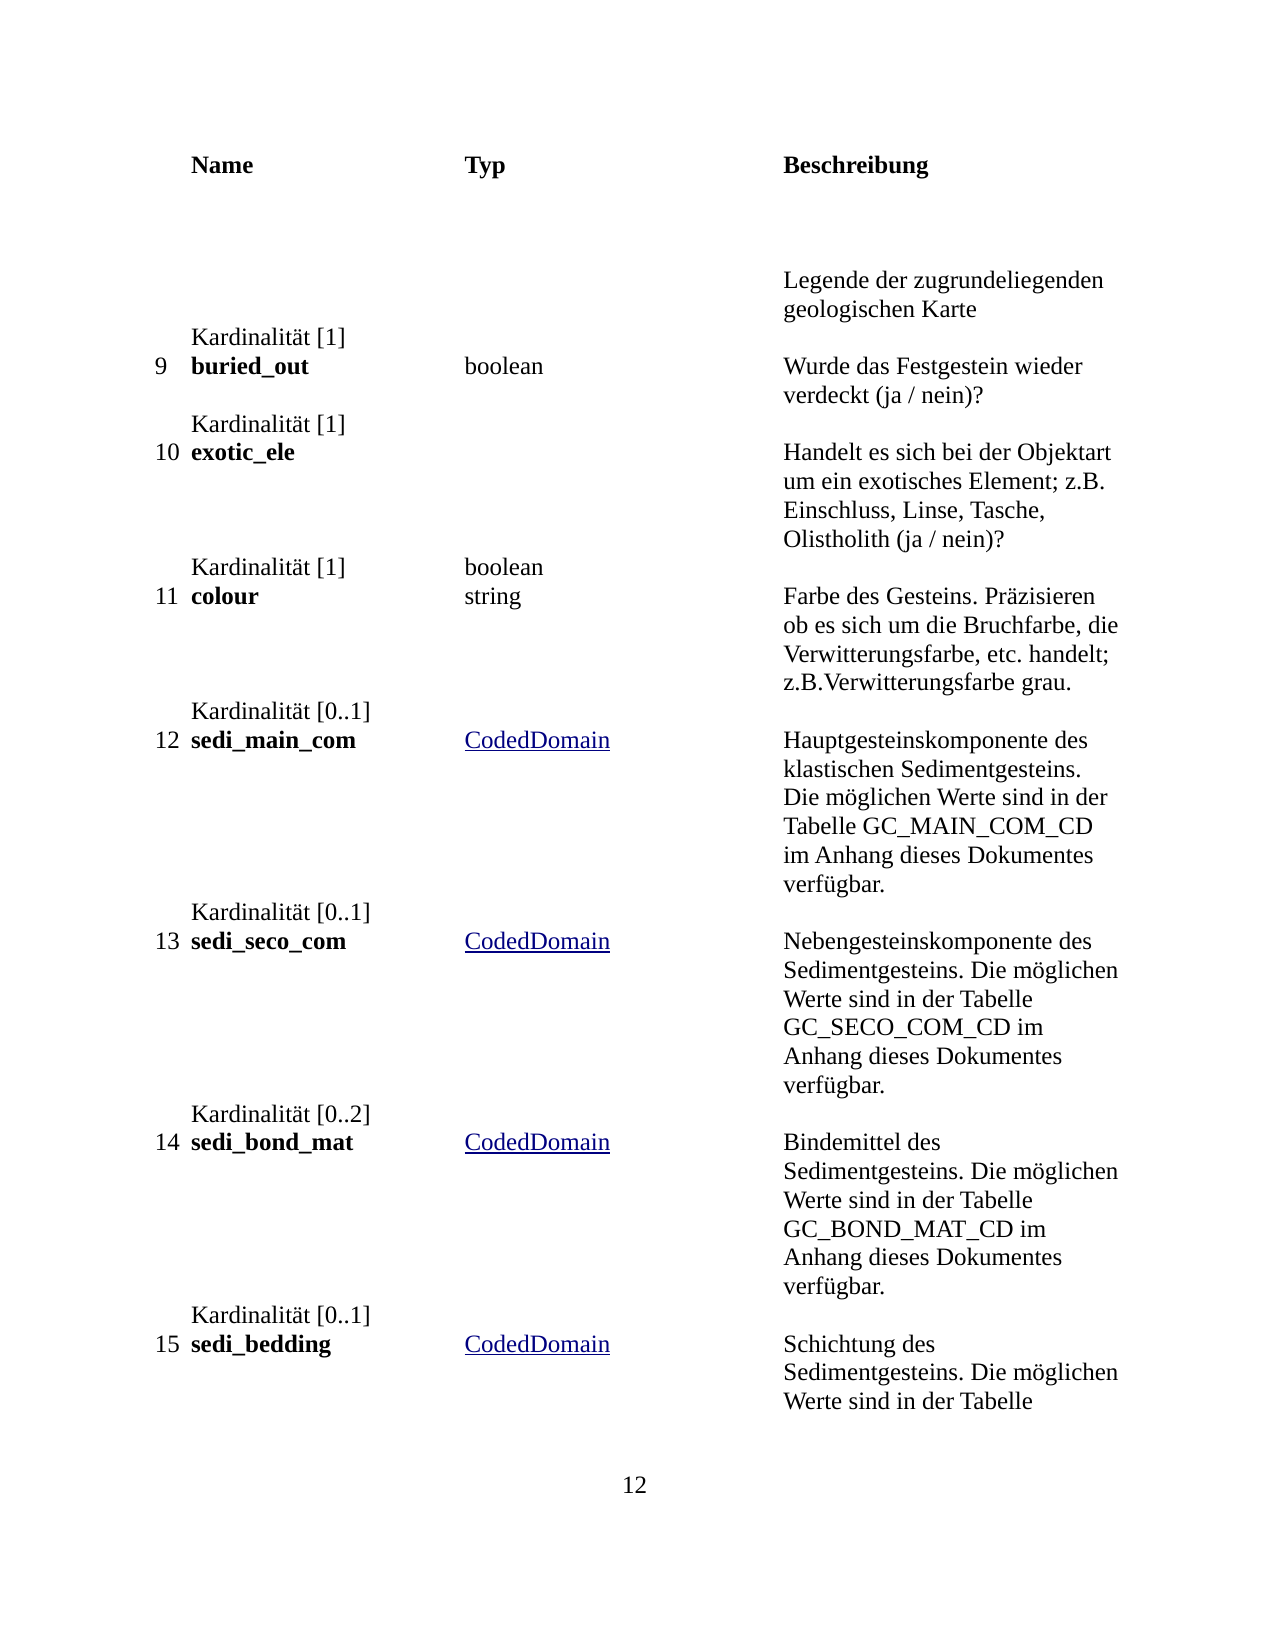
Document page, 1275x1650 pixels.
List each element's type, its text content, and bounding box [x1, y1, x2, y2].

table_cell sedi_seco_com [186, 926, 460, 1099]
table_cell [150, 1099, 186, 1127]
table_cell [150, 1300, 186, 1329]
table_cell [150, 696, 186, 725]
table_cell [150, 323, 186, 351]
table_cell [150, 553, 186, 581]
table_cell [779, 898, 1125, 926]
table_cell CodedDomain [460, 926, 779, 1099]
table_header [150, 150, 186, 265]
table_header Typ [460, 150, 779, 265]
table_cell Kardinalität [1] [186, 323, 460, 351]
table_cell [186, 265, 460, 322]
table_cell Kardinalität [1] [186, 409, 460, 437]
table_cell CodedDomain [460, 725, 779, 897]
table_cell [779, 1300, 1125, 1329]
table_cell sedi_main_com [186, 725, 460, 897]
table_cell [460, 1099, 779, 1127]
table_cell [779, 553, 1125, 581]
table_cell [460, 265, 779, 322]
table_cell Wurde das Festgestein wieder verdeckt (ja / nein)? [779, 351, 1125, 409]
table_cell 13 [150, 926, 186, 1099]
table_cell Kardinalität [0..2] [186, 1099, 460, 1127]
table_cell 15 [150, 1329, 186, 1415]
table_header Beschreibung [779, 150, 1125, 265]
table_cell [460, 1300, 779, 1329]
table_cell Nebengesteinskomponente des Sedimentgesteins. Die möglichen Werte sind in der Tabelle GC_SECO_COM_CD im Anhang dieses Dokumentes verfügbar. [779, 926, 1125, 1099]
table_cell [779, 1099, 1125, 1127]
table_cell [460, 323, 779, 351]
table_cell [460, 409, 779, 437]
table_cell exotic_ele [186, 438, 460, 552]
table_cell Kardinalität [0..1] [186, 898, 460, 926]
table_cell [779, 323, 1125, 351]
table_cell boolean [460, 553, 779, 581]
table_cell [460, 696, 779, 725]
table_cell Hauptgesteinskomponente des klastischen Sedimentgesteins. Die möglichen Werte sind in der Tabelle GC_MAIN_COM_CD im Anhang dieses Dokumentes verfügbar. [779, 725, 1125, 897]
table_cell [460, 898, 779, 926]
table_cell 11 [150, 581, 186, 696]
table_cell [150, 898, 186, 926]
table_cell [779, 696, 1125, 725]
table_cell [460, 438, 779, 552]
table_cell boolean [460, 351, 779, 409]
table_cell [150, 409, 186, 437]
table_cell Handelt es sich bei der Objektart um ein exotisches Element; z.B. Einschluss, Linse, Tasche, Olistholith (ja / nein)? [779, 438, 1125, 552]
table_cell 10 [150, 438, 186, 552]
table_cell string [460, 581, 779, 696]
table_cell CodedDomain [460, 1128, 779, 1300]
table_cell buried_out [186, 351, 460, 409]
table_cell [150, 265, 186, 322]
table_cell 14 [150, 1128, 186, 1300]
table_cell sedi_bond_mat [186, 1128, 460, 1300]
table_cell sedi_bedding [186, 1329, 460, 1415]
table_cell 12 [150, 725, 186, 897]
table_cell Kardinalität [1] [186, 553, 460, 581]
table_cell colour [186, 581, 460, 696]
table_header Name [186, 150, 460, 265]
table_cell [779, 409, 1125, 437]
table_cell Kardinalität [0..1] [186, 1300, 460, 1329]
table_cell Bindemittel des Sedimentgesteins. Die möglichen Werte sind in der Tabelle GC_BOND_MAT_CD im Anhang dieses Dokumentes verfügbar. [779, 1128, 1125, 1300]
table_cell Farbe des Gesteins. Präzisieren ob es sich um die Bruchfarbe, die Verwitterungsfarbe, etc. handelt; z.B.Verwitterungsfarbe grau. [779, 581, 1125, 696]
table_cell CodedDomain [460, 1329, 779, 1415]
table_cell Kardinalität [0..1] [186, 696, 460, 725]
table_cell Legende der zugrundeliegenden geologischen Karte [779, 265, 1125, 322]
table_cell 9 [150, 351, 186, 409]
table_cell Schichtung des Sedimentgesteins. Die möglichen Werte sind in der Tabelle [779, 1329, 1125, 1415]
